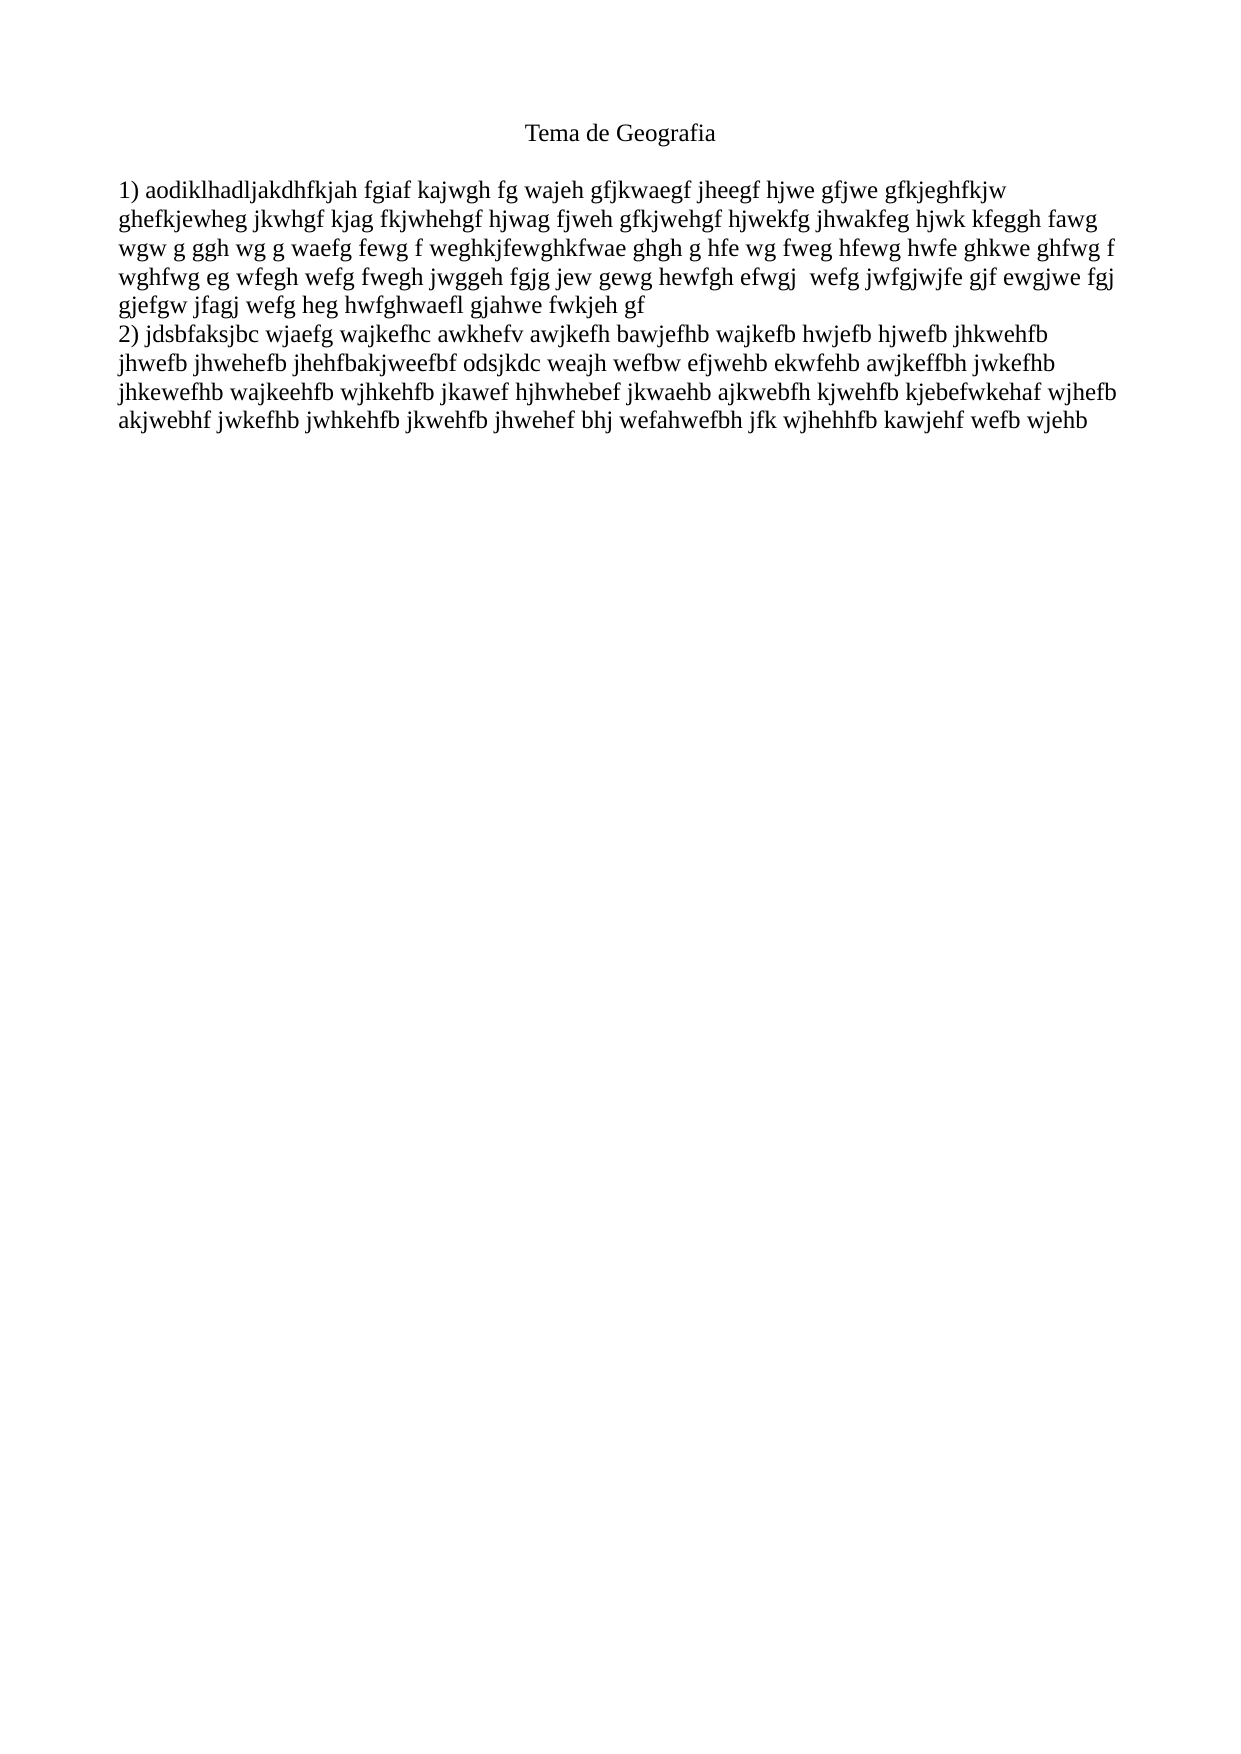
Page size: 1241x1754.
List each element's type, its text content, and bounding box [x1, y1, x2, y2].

text 2) jdsbfaksjbc wjaefg wajkefhc awkhefv awjkefh bawjefhb wajkefb hwjefb hjwefb jhkwehfb jhwefb jhwehefb jhehfbakjweefbf odsjkdc weajh wefbw efjwehb ekwfehb awjkeffbh jwkefhb jhkewefhb wajkeehfb wjhkehfb jkawef hjhwhebef jkwaehb ajkwebfh kjwehfb kjebefwkehaf wjhefb akjwebhf jwkefhb jwhkehfb jkwehfb jhwehef bhj wefahwefbh jfk wjhehhfb kawjehf wefb wjehb [118, 319, 1122, 434]
text 1) aodiklhadljakdhfkjah fgiaf kajwgh fg wajeh gfjkwaegf jheegf hjwe gfjwe gfkjeghfkjw ghefkjewheg jkwhgf kjag fkjwhehgf hjwag fjweh gfkjwehgf hjwekfg jhwakfeg hjwk kfeggh fawg wgw g ggh wg g waefg fewg f weghkjfewghkfwae ghgh g hfe wg fweg hfewg hwfe ghkwe ghfwg f wghfwg eg wfegh wefg fwegh jwggeh fgjg jew gewg hewfgh efwgj wefg jwfgjwjfe gjf ewgjwe fgj gjefgw jfagj wefg heg hwfghwaefl gjahwe fwkjeh gf [118, 176, 1122, 319]
text Tema de Geografia [118, 118, 1122, 147]
